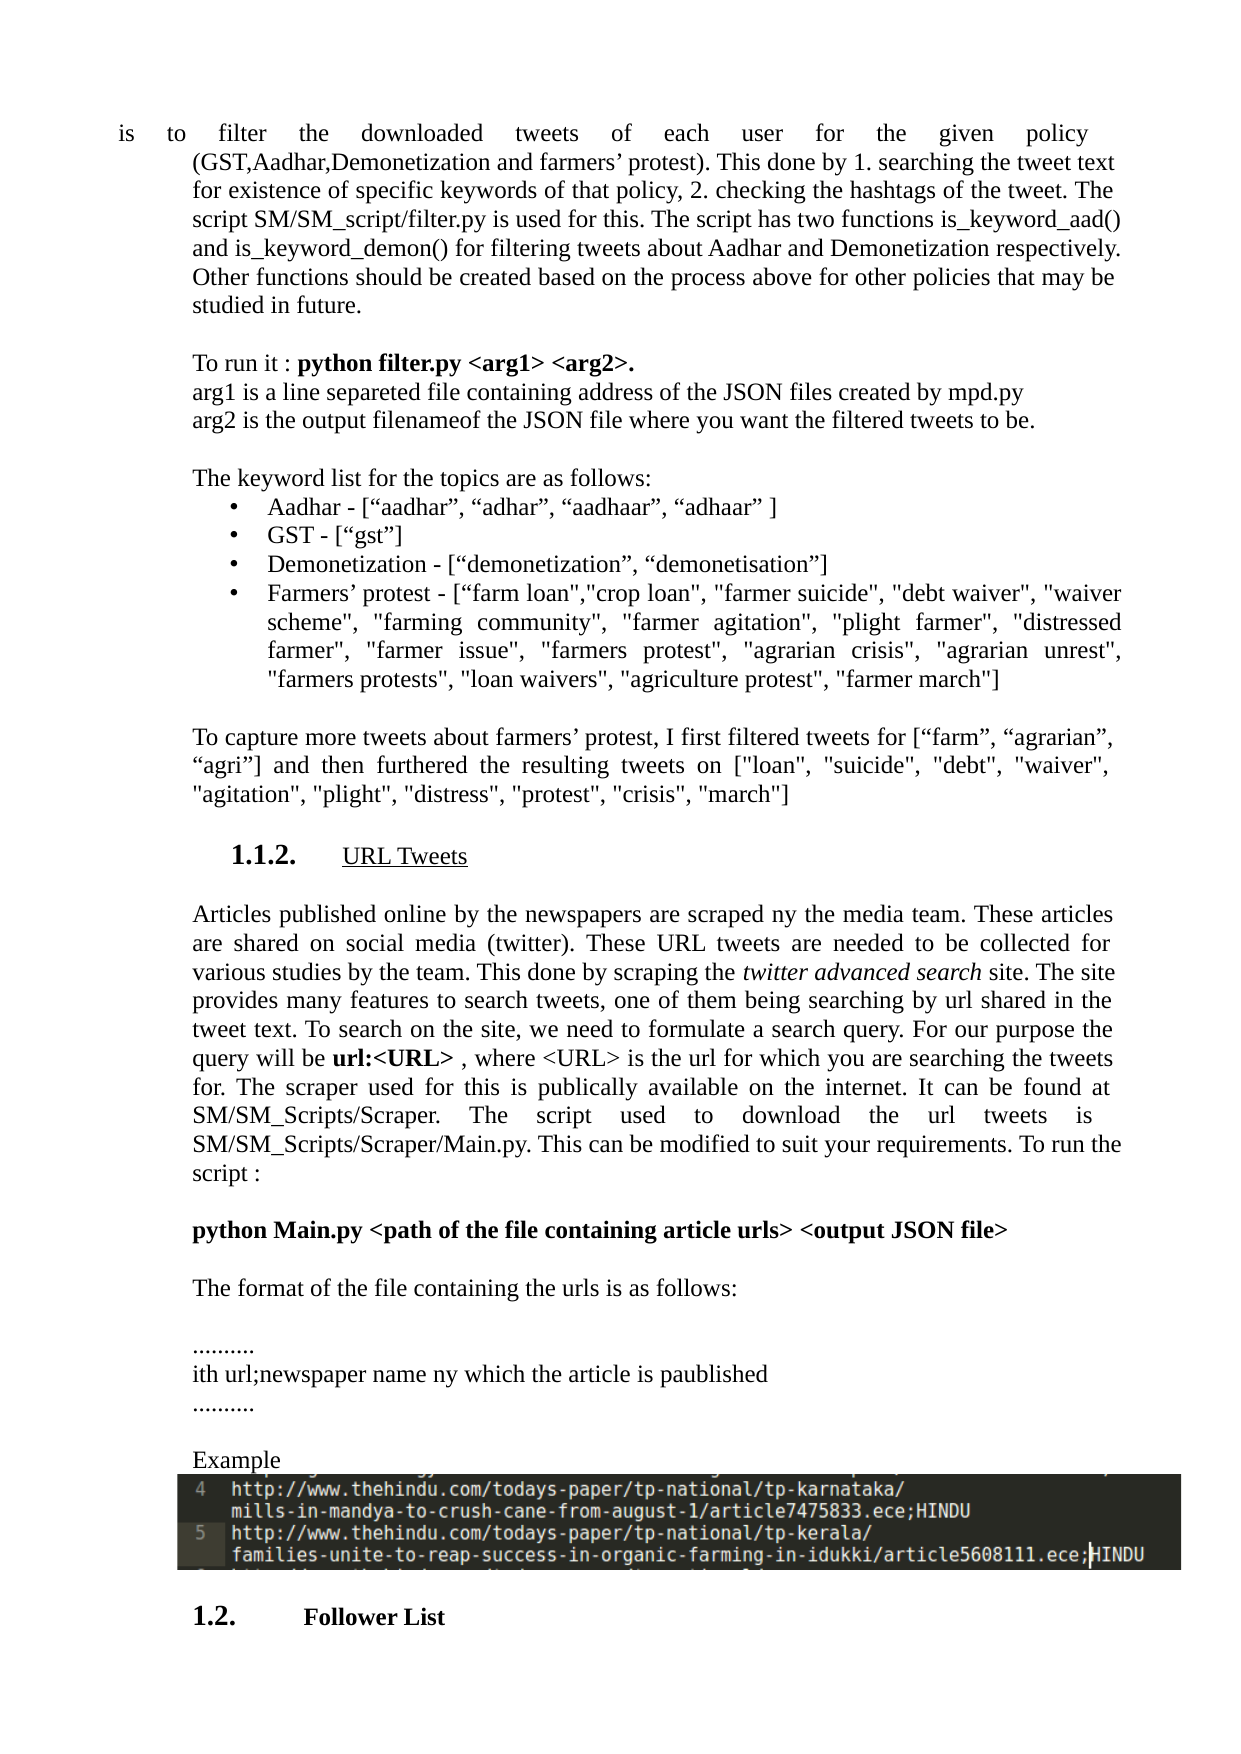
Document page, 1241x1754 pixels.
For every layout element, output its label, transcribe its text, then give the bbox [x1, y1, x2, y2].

text python Main.py <path of the file containing article urls> <output JSON file> [118, 1215, 1122, 1244]
text Articles published online by the newspapers are scraped ny the media team. These articles are shared on social media (twitter). These URL tweets are needed to be collected for various studies by the team. This done by scraping the twitter advanced search site. The site provides many features to search tweets, one of them being searching by url shared in the tweet text. To search on the site, we need to formulate a search query. For our purpose the query will be url:<URL> , where <URL> is the url for which you are searching the tweets for. The scraper used for this is publically available on the internet. It can be found at SM/SM_Scripts/Scraper. The script used to download the url tweets is SM/SM_Scripts/Scraper/Main.py. This can be modified to suit your requirements. To run the script : [118, 899, 1122, 1187]
text The keyword list for the topics are as follows: [118, 463, 1122, 492]
list GST - [“gst”] [229, 521, 1122, 549]
list Demonetization - [“demonetization”, “demonetisation”] [229, 549, 1122, 578]
text .......... [118, 1388, 1122, 1417]
text arg2 is the output filenameof the JSON file where you want the filtered tweets to be. [118, 406, 1122, 434]
list Farmers’ protest - [“farm loan","crop loan", "farmer suicide", "debt waiver", "waiver scheme", "farming community", "farmer agitation", "plight farmer", "distressed farmer", "farmer issue", "farmers protest", "agrarian crisis", "agrarian unrest", "farmers protests", "loan waivers", "agriculture protest", "farmer march"] [229, 578, 1122, 693]
list Follower List [192, 1598, 1122, 1632]
text The format of the file containing the urls is as follows: [118, 1273, 1122, 1302]
list URL Tweets [231, 837, 1122, 870]
text is to filter the downloaded tweets of each user for the given policy (GST,Aadhar,Demonetization and farmers’ protest). This done by 1. searching the tweet text for existence of specific keywords of that policy, 2. checking the hashtags of the tweet. The script SM/SM_script/filter.py is used for this. The script has two functions is_keyword_aad() and is_keyword_demon() for filtering tweets about Aadhar and Demonetization respectively. Other functions should be created based on the process above for other policies that may be studied in future. [118, 118, 1122, 319]
text .......... [118, 1330, 1122, 1359]
text To run it : python filter.py <arg1> <arg2>. [118, 348, 1122, 377]
text arg1 is a line separeted file containing address of the JSON files created by mpd.py [118, 377, 1122, 406]
list Aadhar - [“aadhar”, “adhar”, “aadhaar”, “adhaar” ] [229, 492, 1122, 521]
text Example [118, 1445, 1122, 1474]
text ith url;newspaper name ny which the article is paublished [118, 1359, 1122, 1388]
picture [177, 1474, 1182, 1570]
text To capture more tweets about farmers’ protest, I first filtered tweets for [“farm”, “agrarian”, “agri”] and then furthered the resulting tweets on ["loan", "suicide", "debt", "waiver", "agitation", "plight", "distress", "protest", "crisis", "march"] [118, 722, 1122, 808]
